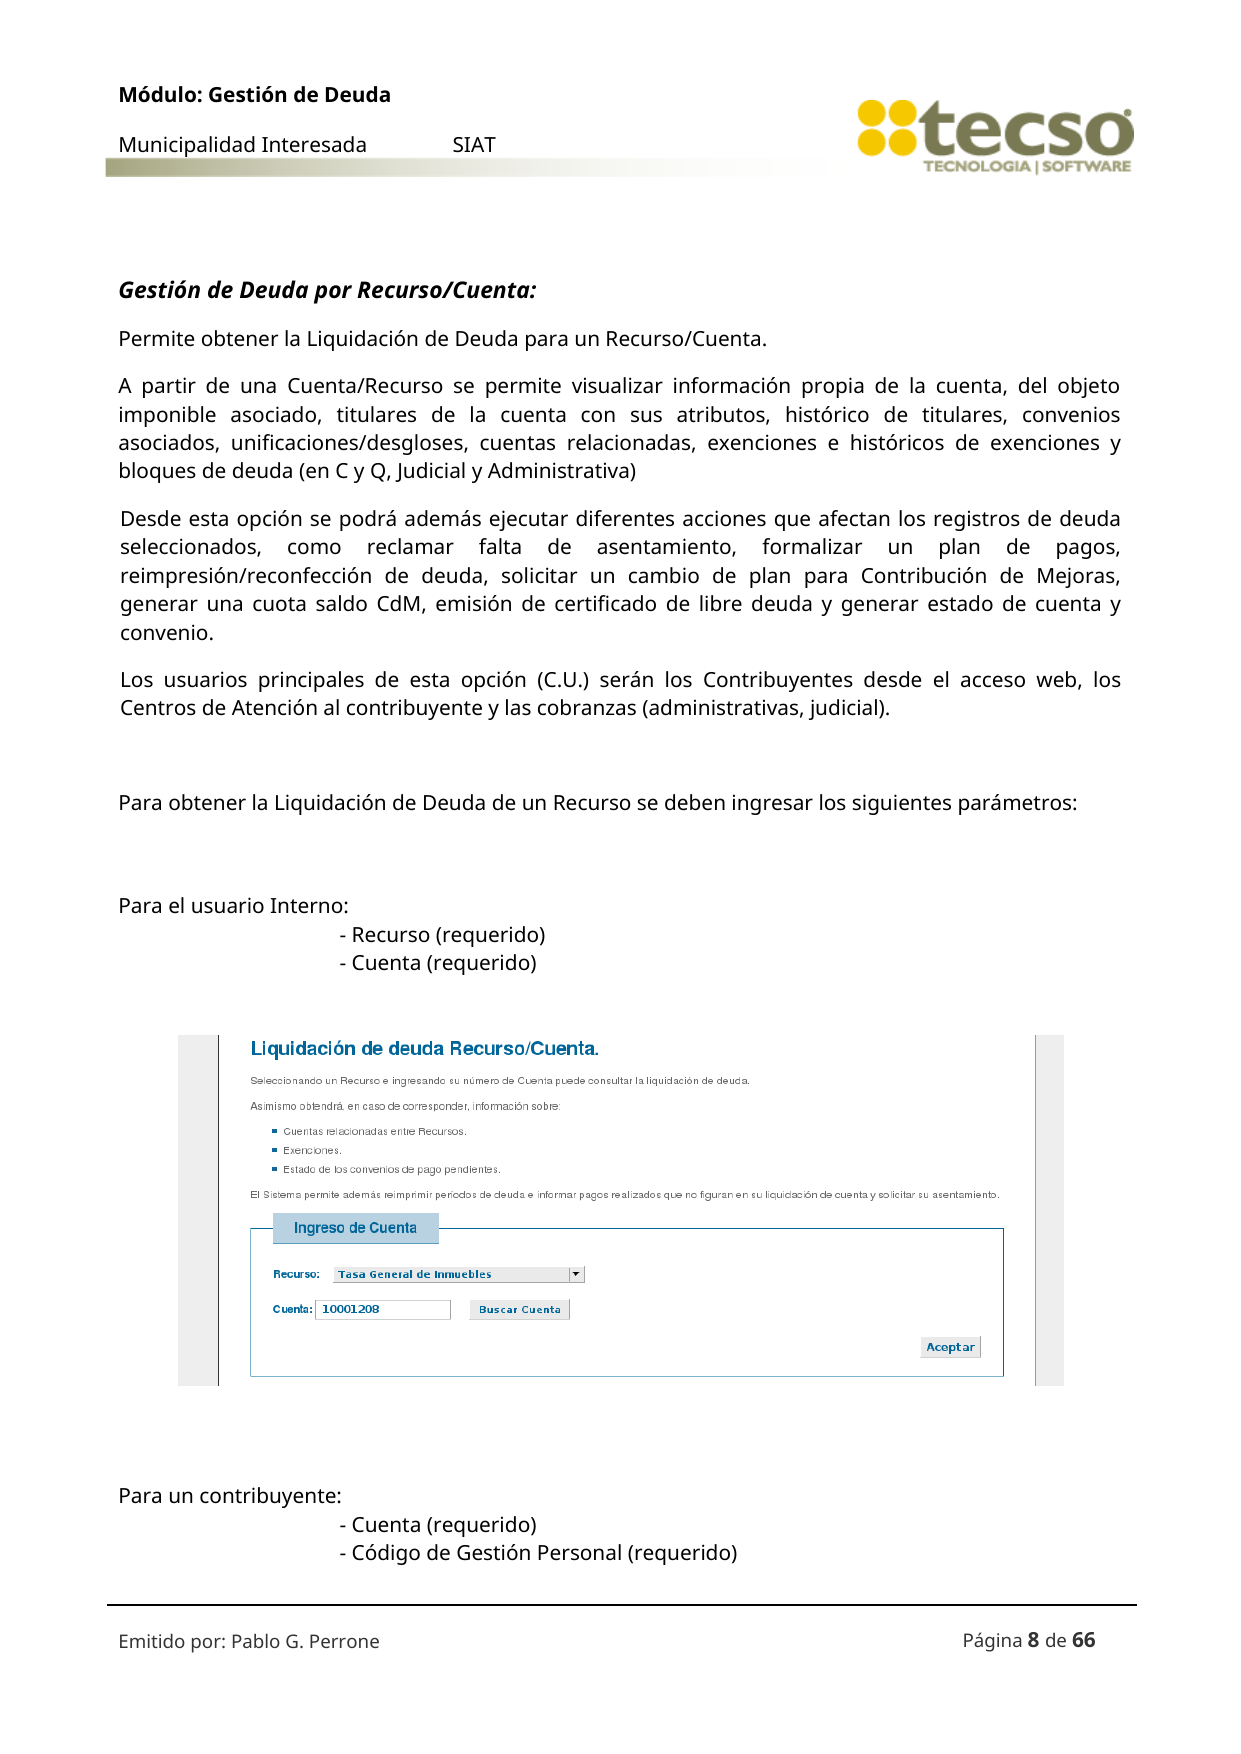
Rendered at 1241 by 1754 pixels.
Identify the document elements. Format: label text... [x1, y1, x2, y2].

text Para el usuario Interno: - Recurso (requerido) - Cuenta (requerido) [118, 863, 1122, 1005]
picture [178, 1035, 1064, 1386]
list Desde esta opción se podrá además ejecutar diferentes acciones que afectan los registros de deuda seleccionados, como reclamar falta de asentamiento, formalizar un plan de pagos, reimpresión/reconfección de deuda, solicitar un cambio de plan para Contribución de Mejoras, generar una cuota saldo CdM, emisión de certificado de libre deuda y generar estado de cuenta y convenio. [82, 504, 1122, 646]
text Permite obtener la Liquidación de Deuda para un Recurso/Cuenta. [118, 324, 1122, 353]
text Para obtener la Liquidación de Deuda de un Recurso se deben ingresar los siguientes parámetros: [118, 788, 1122, 844]
list Los usuarios principales de esta opción (C.U.) serán los Contribuyentes desde el acceso web, los Centros de Atención al contribuyente y las cobranzas (administrativas, judicial). [82, 665, 1122, 722]
list A partir de una Cuenta/Recurso se permite visualizar información propia de la cuenta, del objeto imponible asociado, titulares de la cuenta con sus atributos, histórico de titulares, convenios asociados, unificaciones/desgloses, cuentas relacionadas, exenciones e históricos de exenciones y bloques de deuda (en C y Q, Judicial y Administrativa) [118, 371, 1122, 485]
subtitle Gestión de Deuda por Recurso/Cuenta: [118, 274, 1122, 305]
picture [105, 100, 1134, 177]
text Para un contribuyente: - Cuenta (requerido) - Código de Gestión Personal (requerido) [118, 1481, 1122, 1595]
